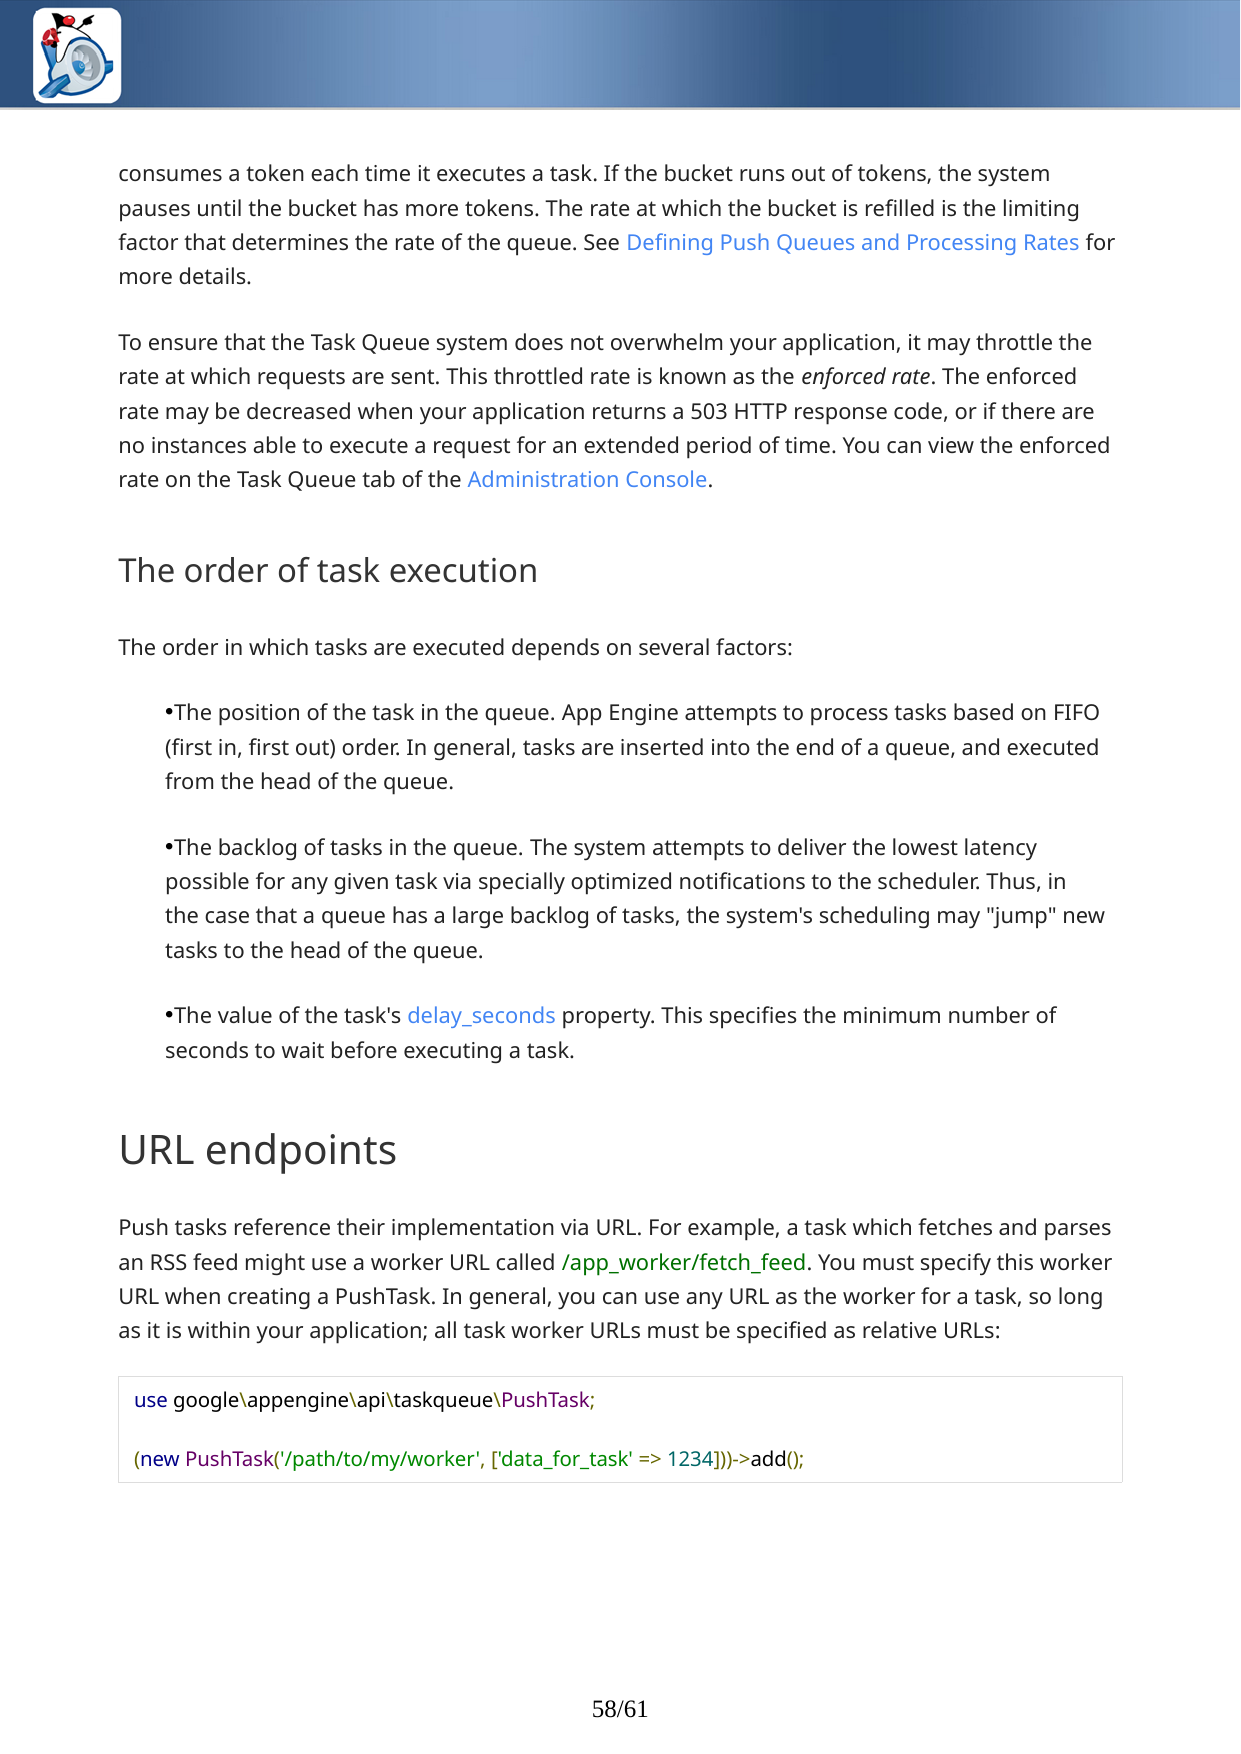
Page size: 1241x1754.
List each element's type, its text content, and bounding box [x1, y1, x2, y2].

subtitle The order of task execution [118, 547, 1122, 592]
list The backlog of tasks in the queue. The system attempts to deliver the lowest latency possible for any given task via specially optimized notifications to the scheduler. Thus, in the case that a queue has a large backlog of tasks, the system's scheduling may "jump" new tasks to the head of the queue. [118, 827, 1106, 965]
picture [0, 0, 1241, 110]
text use google\appengine\api\taskqueue\PushTask; [119, 1377, 1122, 1413]
text consumes a token each time it executes a task. If the bucket runs out of tokens, the system pauses until the bucket has more tokens. The rate at which the bucket is refilled is the limiting factor that determines the rate of the queue. See Defining Push Queues and Processing Rates for more details. [118, 153, 1122, 291]
list The value of the task's delay_seconds property. This specifies the minimum number of seconds to wait before executing a task. [118, 996, 1106, 1065]
subtitle URL endpoints [118, 1121, 1122, 1176]
text Push tasks reference their implementation via URL. For example, a task which fetches and parses an RSS feed might use a worker URL called /app_worker/fetch_feed. You must specify this worker URL when creating a PushTask. In general, you can use any URL as the worker for a task, so long as it is within your application; all task worker URLs must be specified as relative URLs: [118, 1207, 1122, 1345]
text The order in which tasks are executed depends on several factors: [118, 627, 1122, 662]
text To ensure that the Task Queue system does not overwhelm your application, it may throttle the rate at which requests are sent. This throttled rate is known as the enforced rate. The enforced rate may be decreased when your application returns a 503 HTTP response code, or if there are no instances able to execute a request for an extended period of time. You can view the enforced rate on the Task Queue tab of the Administration Console. [118, 322, 1122, 494]
text (new PushTask('/path/to/my/worker', ['data_for_task' => 1234]))->add(); [119, 1435, 1122, 1482]
list The position of the task in the queue. App Engine attempts to process tasks based on FIFO (first in, first out) order. In general, tasks are inserted into the end of a queue, and executed from the head of the queue. [118, 693, 1106, 796]
